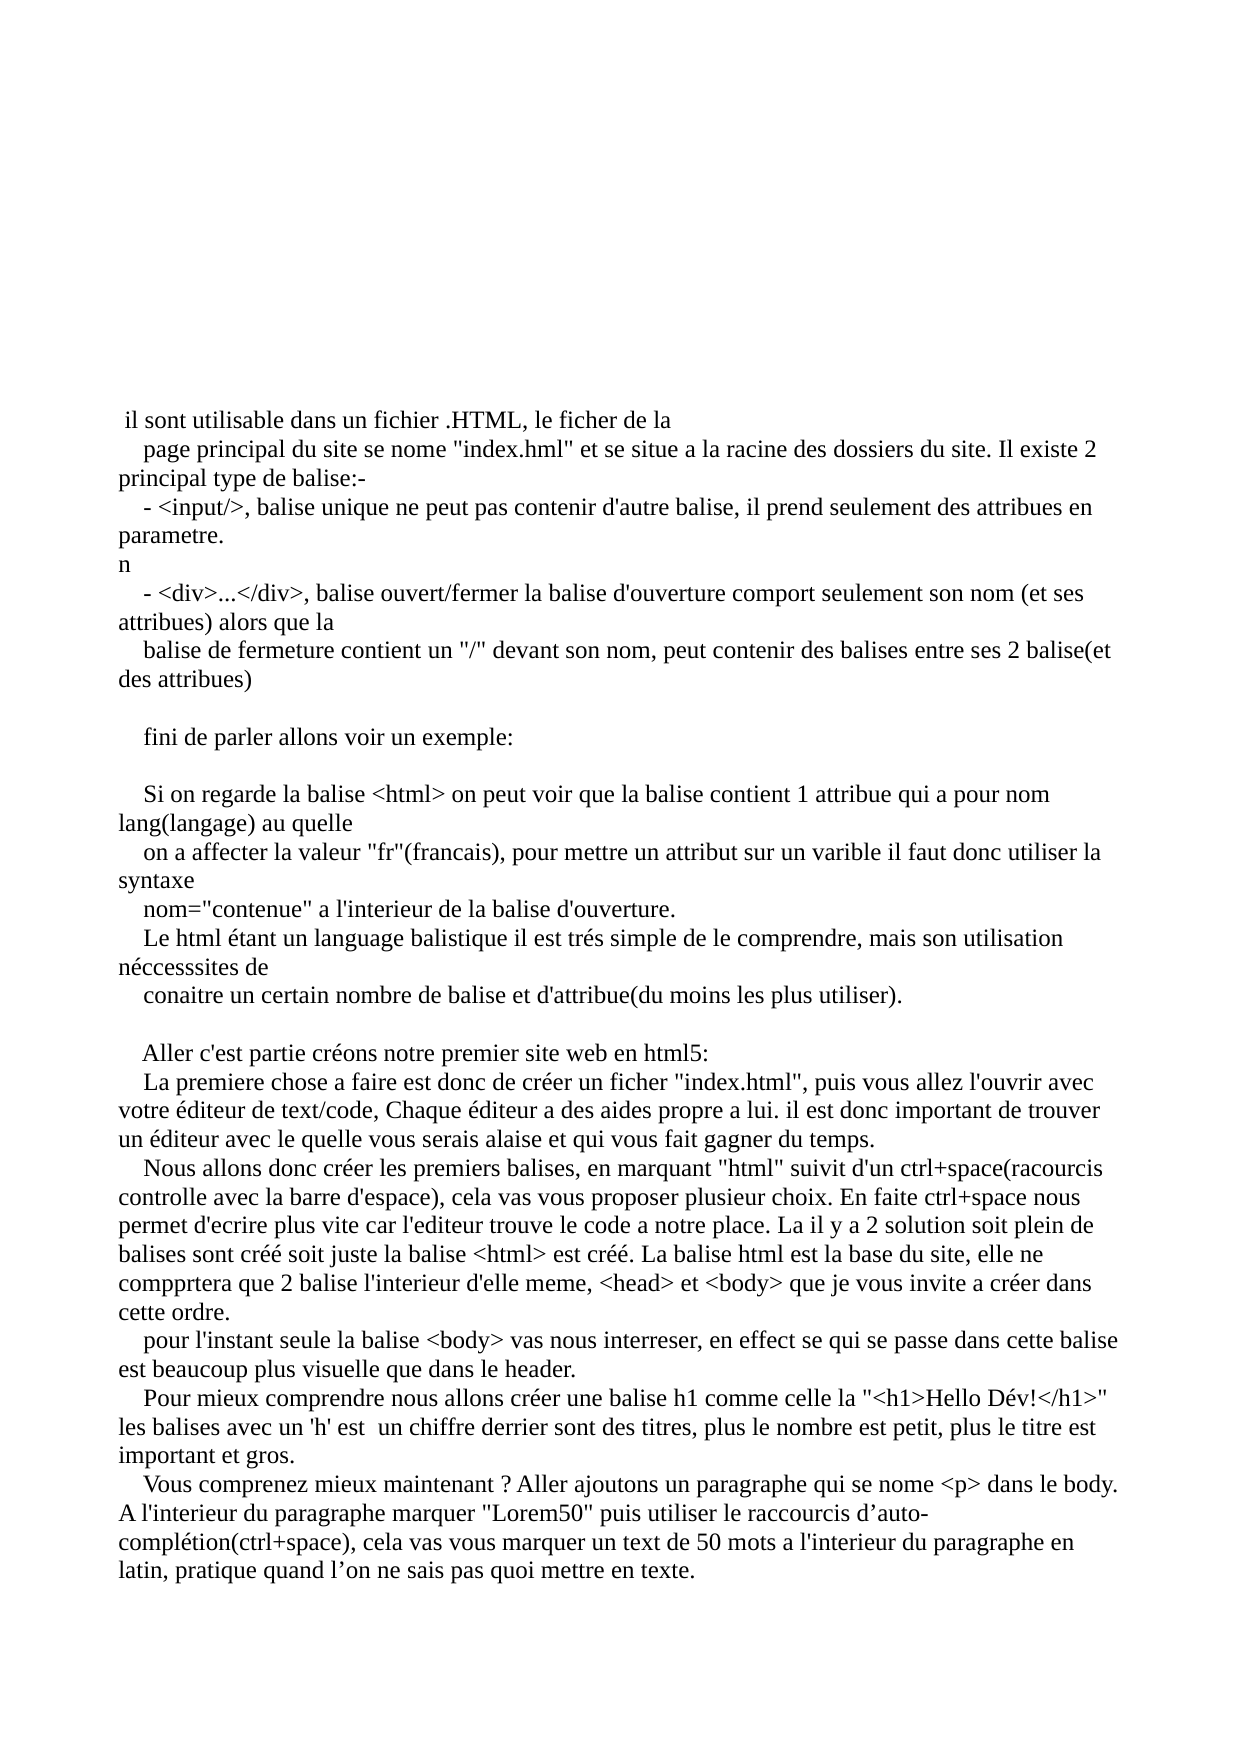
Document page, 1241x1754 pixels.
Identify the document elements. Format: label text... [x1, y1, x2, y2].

text Nous allons donc créer les premiers balises, en marquant "html" suivit d'un ctrl+space(racourcis controlle avec la barre d'espace), cela vas vous proposer plusieur choix. En faite ctrl+space nous permet d'ecrire plus vite car l'editeur trouve le code a notre place. La il y a 2 solution soit plein de balises sont créé soit juste la balise <html> est créé. La balise html est la base du site, elle ne compprtera que 2 balise l'interieur d'elle meme, <head> et <body> que je vous invite a créer dans cette ordre. [118, 1153, 1122, 1326]
text on a affecter la valeur "fr"(francais), pour mettre un attribut sur un varible il faut donc utiliser la syntaxe [118, 837, 1122, 894]
text Si on regarde la balise <html> on peut voir que la balise contient 1 attribue qui a pour nom lang(langage) au quelle [118, 779, 1122, 837]
text pour l'instant seule la balise <body> vas nous interreser, en effect se qui se passe dans cette balise est beaucoup plus visuelle que dans le header. [118, 1326, 1122, 1383]
text n [118, 549, 1122, 578]
text Vous comprenez mieux maintenant ? Aller ajoutons un paragraphe qui se nome <p> dans le body. A l'interieur du paragraphe marquer "Lorem50" puis utiliser le raccourcis d’auto-complétion(ctrl+space), cela vas vous marquer un text de 50 mots a l'interieur du paragraphe en latin, pratique quand l’on ne sais pas quoi mettre en texte. [118, 1469, 1122, 1584]
text - <div>...</div>, balise ouvert/fermer la balise d'ouverture comport seulement son nom (et ses attribues) alors que la [118, 578, 1122, 636]
text balise de fermeture contient un "/" devant son nom, peut contenir des balises entre ses 2 balise(et des attribues) [118, 636, 1122, 693]
text nom="contenue" a l'interieur de la balise d'ouverture. [118, 894, 1122, 923]
text page principal du site se nome "index.hml" et se situe a la racine des dossiers du site. Il existe 2 principal type de balise:- [118, 434, 1122, 492]
text - <input/>, balise unique ne peut pas contenir d'autre balise, il prend seulement des attribues en parametre. [118, 492, 1122, 549]
text il sont utilisable dans un fichier .HTML, le ficher de la [118, 406, 1122, 434]
text Pour mieux comprendre nous allons créer une balise h1 comme celle la "<h1>Hello Dév!</h1>" les balises avec un 'h' est un chiffre derrier sont des titres, plus le nombre est petit, plus le titre est important et gros. [118, 1383, 1122, 1469]
text La premiere chose a faire est donc de créer un ficher "index.html", puis vous allez l'ouvrir avec votre éditeur de text/code, Chaque éditeur a des aides propre a lui. il est donc important de trouver un éditeur avec le quelle vous serais alaise et qui vous fait gagner du temps. [118, 1067, 1122, 1153]
text Aller c'est partie créons notre premier site web en html5: [118, 1038, 1122, 1067]
text fini de parler allons voir un exemple: [118, 722, 1122, 751]
text Le html étant un language balistique il est trés simple de le comprendre, mais son utilisation néccesssites de [118, 923, 1122, 981]
text conaitre un certain nombre de balise et d'attribue(du moins les plus utiliser). [118, 981, 1122, 1009]
